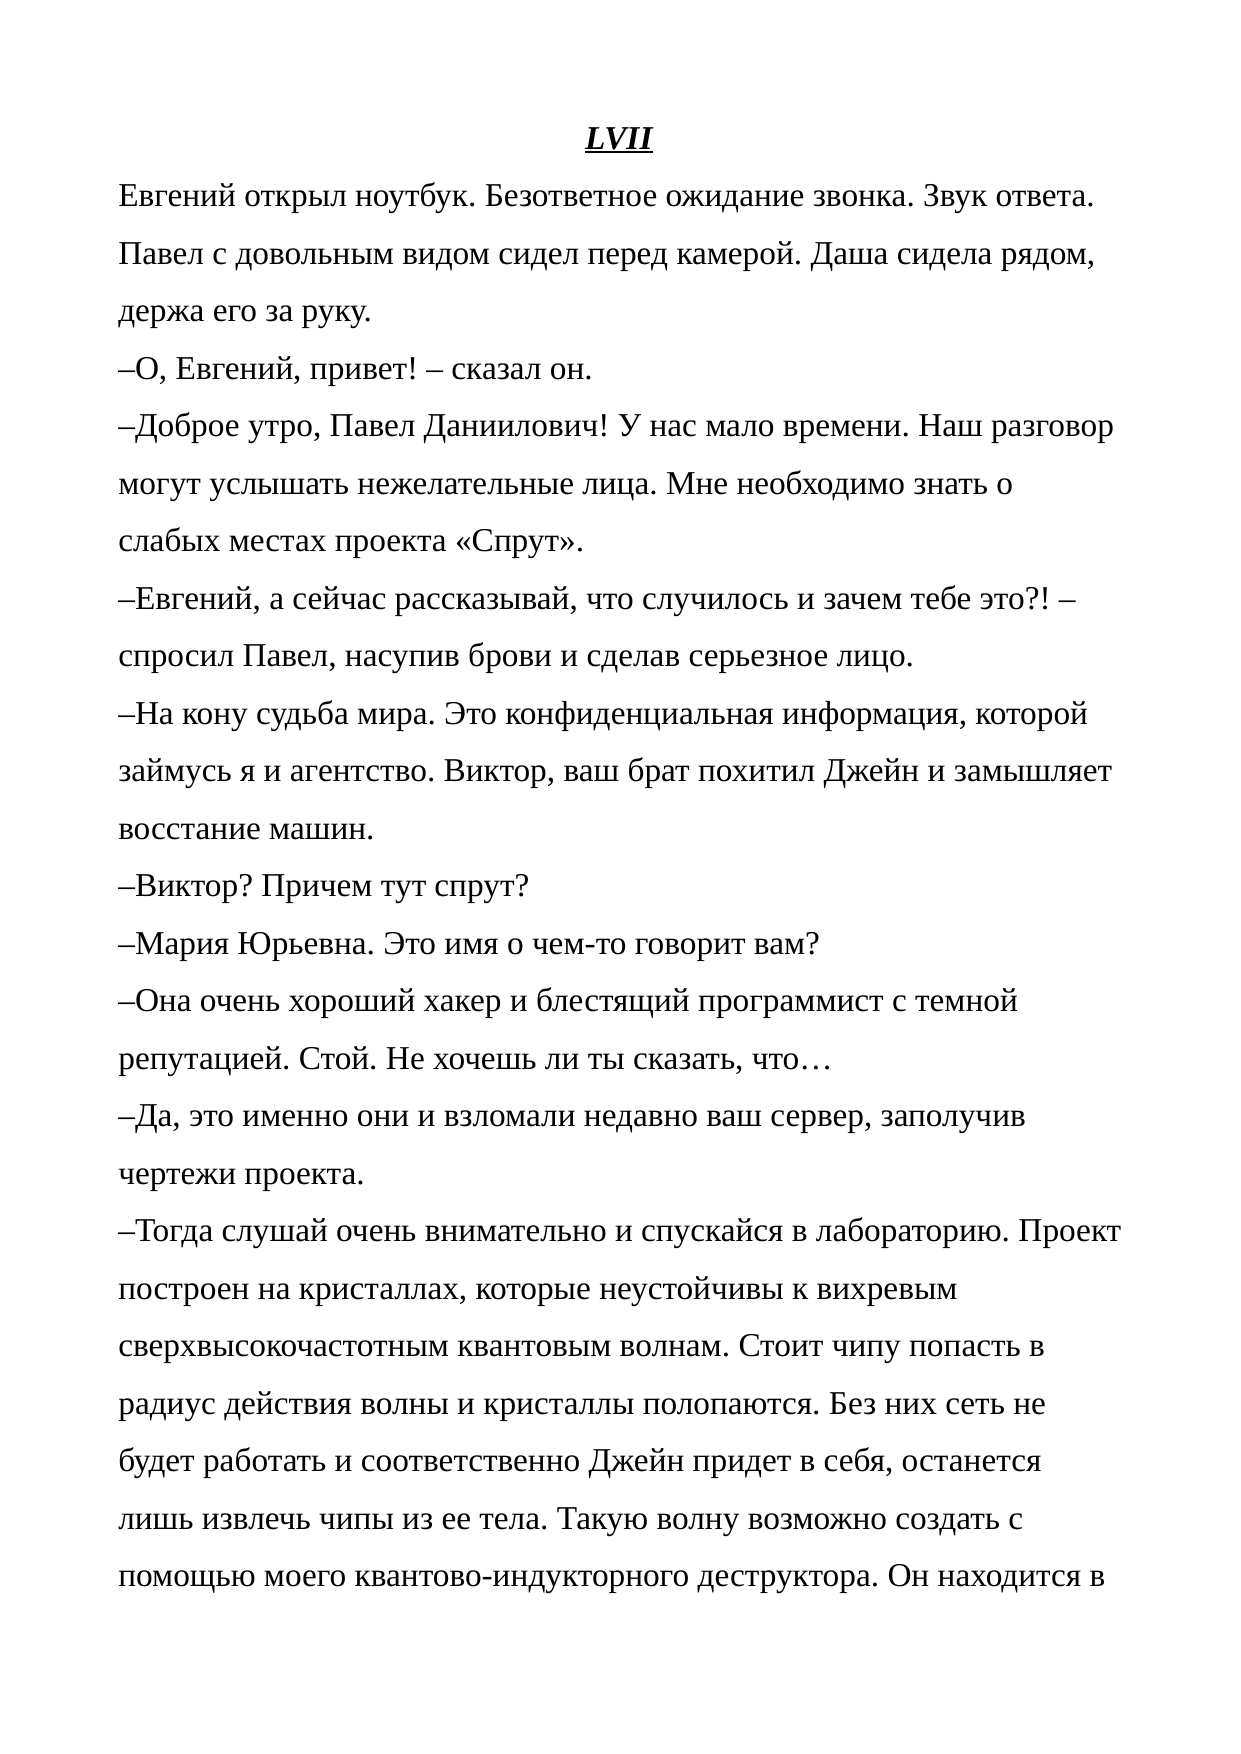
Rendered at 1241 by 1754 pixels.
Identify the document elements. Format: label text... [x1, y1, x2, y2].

text –Тогда слушай очень внимательно и спускайся в лабораторию. Проект построен на кристаллах, которые неустойчивы к вихревым сверхвысокочастотным квантовым волнам. Стоит чипу попасть в радиус действия волны и кристаллы полопаются. Без них сеть не будет работать и соответственно Джейн придет в себя, останется лишь извлечь чипы из ее тела. Такую волну возможно создать с помощью моего квантово-индукторного деструктора. Он находится в [118, 1211, 1122, 1594]
text –Она очень хороший хакер и блестящий программист с темной репутацией. Стой. Не хочешь ли ты сказать, что… [118, 981, 1122, 1076]
text LVII [118, 118, 1122, 156]
text –Евгений, а сейчас рассказывай, что случилось и зачем тебе это?! – спросил Павел, насупив брови и сделав серьезное лицо. [118, 578, 1122, 674]
text –Виктор? Причем тут спрут? [118, 866, 1122, 904]
text –Да, это именно они и взломали недавно ваш сервер, заполучив чертежи проекта. [118, 1096, 1122, 1191]
text –Мария Юрьевна. Это имя о чем-то говорит вам? [118, 923, 1122, 961]
text Евгений открыл ноутбук. Безответное ожидание звонка. Звук ответа. Павел с довольным видом сидел перед камерой. Даша сидела рядом, держа его за руку. [118, 176, 1122, 329]
text –На кону судьба мира. Это конфиденциальная информация, которой займусь я и агентство. Виктор, ваш брат похитил Джейн и замышляет восстание машин. [118, 693, 1122, 846]
text –Доброе утро, Павел Даниилович! У нас мало времени. Наш разговор могут услышать нежелательные лица. Мне необходимо знать о слабых местах проекта «Спрут». [118, 406, 1122, 559]
text –О, Евгений, привет! – сказал он. [118, 348, 1122, 386]
